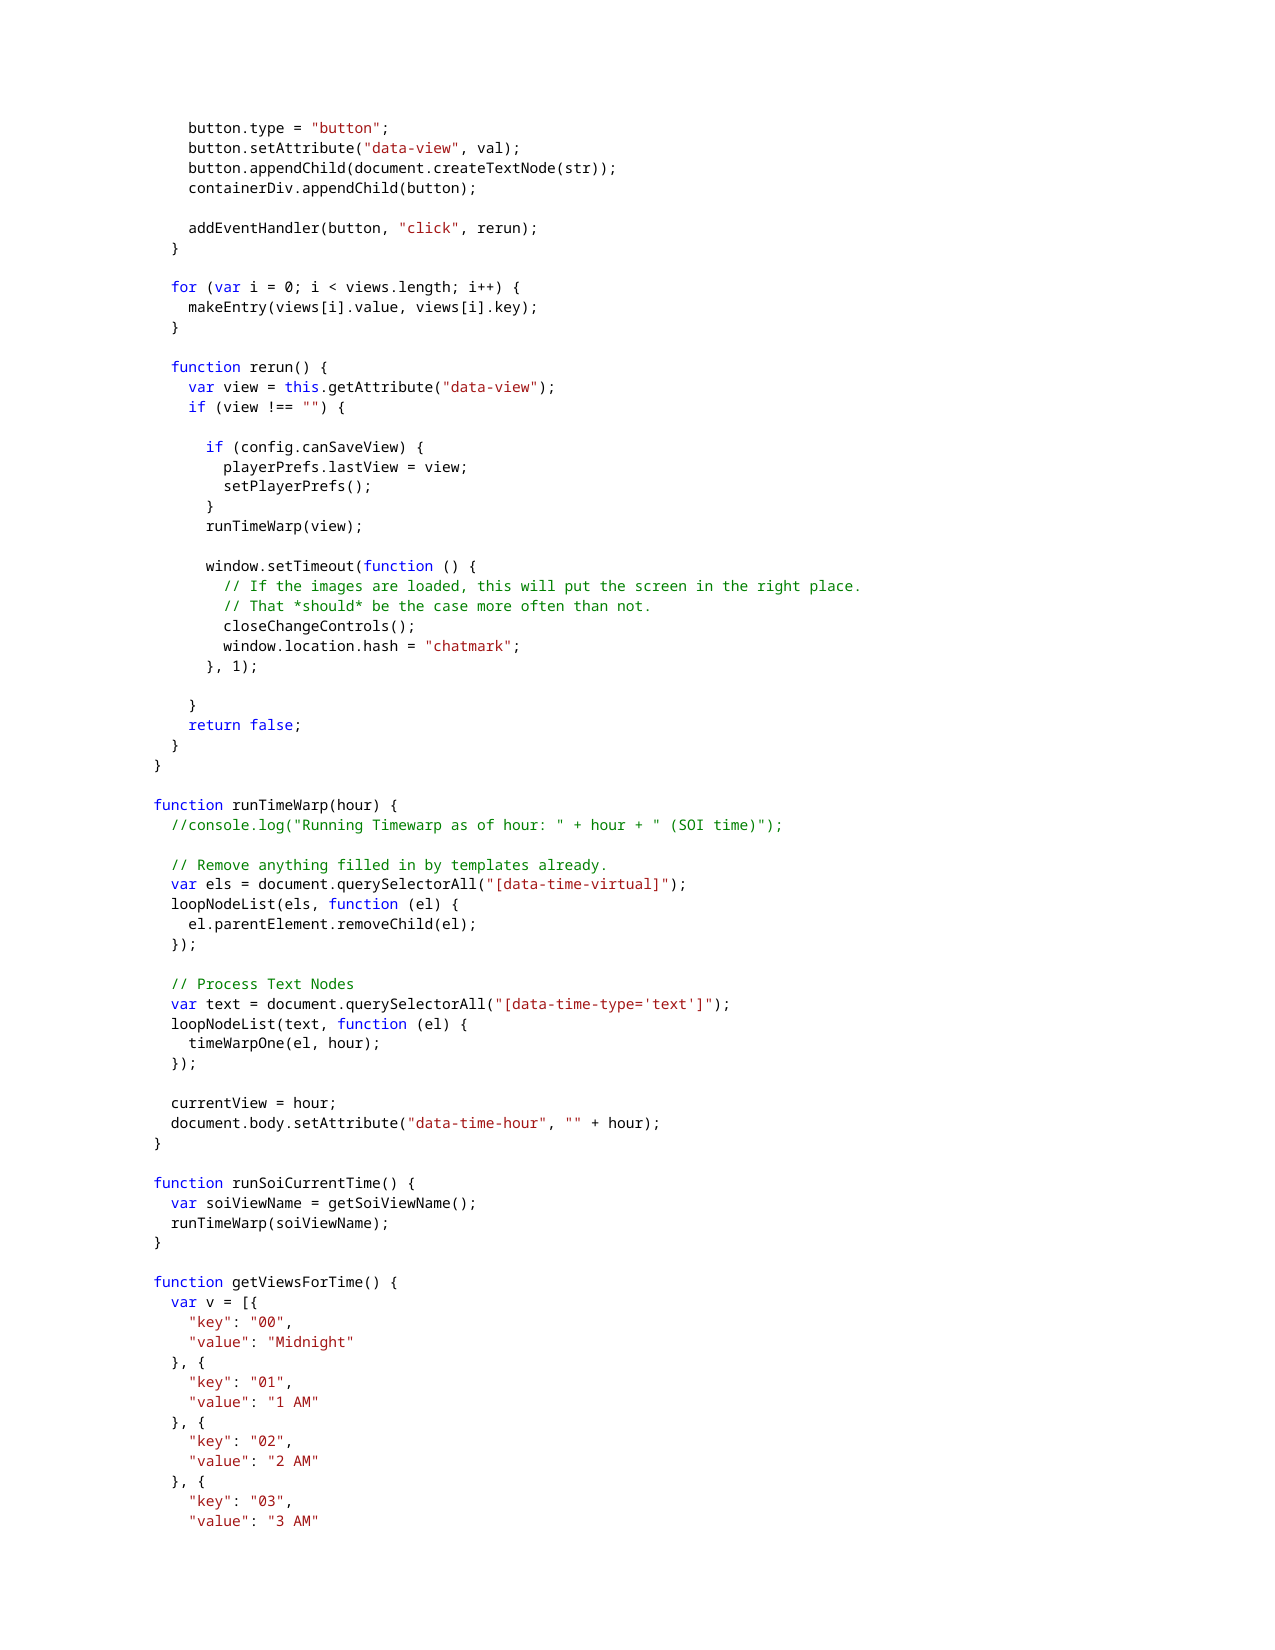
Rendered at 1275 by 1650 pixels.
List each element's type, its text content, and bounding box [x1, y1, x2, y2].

text } [118, 695, 1157, 715]
text "value": "Midnight" [118, 1332, 1157, 1352]
text // Process Text Nodes [118, 974, 1157, 993]
text // If the images are loaded, this will put the screen in the right place. [118, 576, 1157, 596]
text "key": "03", [118, 1491, 1157, 1511]
text var view = this.getAttribute("data-view"); [118, 377, 1157, 397]
text runTimeWarp(soiViewName); [118, 1212, 1157, 1232]
text "value": "3 AM" [118, 1511, 1157, 1531]
text loopNodeList(text, function (el) { [118, 1013, 1157, 1033]
text function runSoiCurrentTime() { [118, 1173, 1157, 1192]
text currentView = hour; [118, 1093, 1157, 1113]
text return false; [118, 715, 1157, 735]
text }, { [118, 1471, 1157, 1491]
text loopNodeList(els, function (el) { [118, 894, 1157, 914]
text } [118, 1232, 1157, 1252]
text } [118, 317, 1157, 337]
text window.location.hash = "chatmark"; [118, 635, 1157, 655]
text makeEntry(views[i].value, views[i].key); [118, 297, 1157, 317]
text function runTimeWarp(hour) { [118, 794, 1157, 814]
text "key": "01", [118, 1372, 1157, 1391]
text } [118, 735, 1157, 755]
text } [118, 496, 1157, 516]
text addEventHandler(button, "click", rerun); [118, 218, 1157, 237]
text }); [118, 934, 1157, 954]
text function getViewsForTime() { [118, 1272, 1157, 1292]
text "key": "00", [118, 1312, 1157, 1332]
text if (config.canSaveView) { [118, 436, 1157, 456]
text "value": "2 AM" [118, 1451, 1157, 1471]
text } [118, 237, 1157, 257]
text //console.log("Running Timewarp as of hour: " + hour + " (SOI time)"); [118, 814, 1157, 834]
text setPlayerPrefs(); [118, 476, 1157, 496]
text }, { [118, 1352, 1157, 1372]
text for (var i = 0; i < views.length; i++) { [118, 277, 1157, 297]
text }); [118, 1053, 1157, 1073]
text timeWarpOne(el, hour); [118, 1033, 1157, 1053]
text containerDiv.appendChild(button); [118, 178, 1157, 198]
text "key": "02", [118, 1431, 1157, 1451]
text window.setTimeout(function () { [118, 556, 1157, 576]
text }, 1); [118, 655, 1157, 675]
text closeChangeControls(); [118, 616, 1157, 635]
text el.parentElement.removeChild(el); [118, 914, 1157, 934]
text } [118, 1133, 1157, 1153]
text if (view !== "") { [118, 397, 1157, 417]
text var soiViewName = getSoiViewName(); [118, 1192, 1157, 1212]
text } [118, 755, 1157, 775]
text button.setAttribute("data-view", val); [118, 138, 1157, 158]
text // That *should* be the case more often than not. [118, 596, 1157, 616]
text }, { [118, 1411, 1157, 1431]
text var els = document.querySelectorAll("[data-time-virtual]"); [118, 874, 1157, 894]
text function rerun() { [118, 357, 1157, 377]
text button.appendChild(document.createTextNode(str)); [118, 158, 1157, 178]
text button.type = "button"; [118, 118, 1157, 138]
text var v = [{ [118, 1292, 1157, 1312]
text var text = document.querySelectorAll("[data-time-type='text']"); [118, 993, 1157, 1013]
text playerPrefs.lastView = view; [118, 456, 1157, 476]
text "value": "1 AM" [118, 1391, 1157, 1411]
text // Remove anything filled in by templates already. [118, 854, 1157, 874]
text document.body.setAttribute("data-time-hour", "" + hour); [118, 1113, 1157, 1133]
text runTimeWarp(view); [118, 516, 1157, 536]
